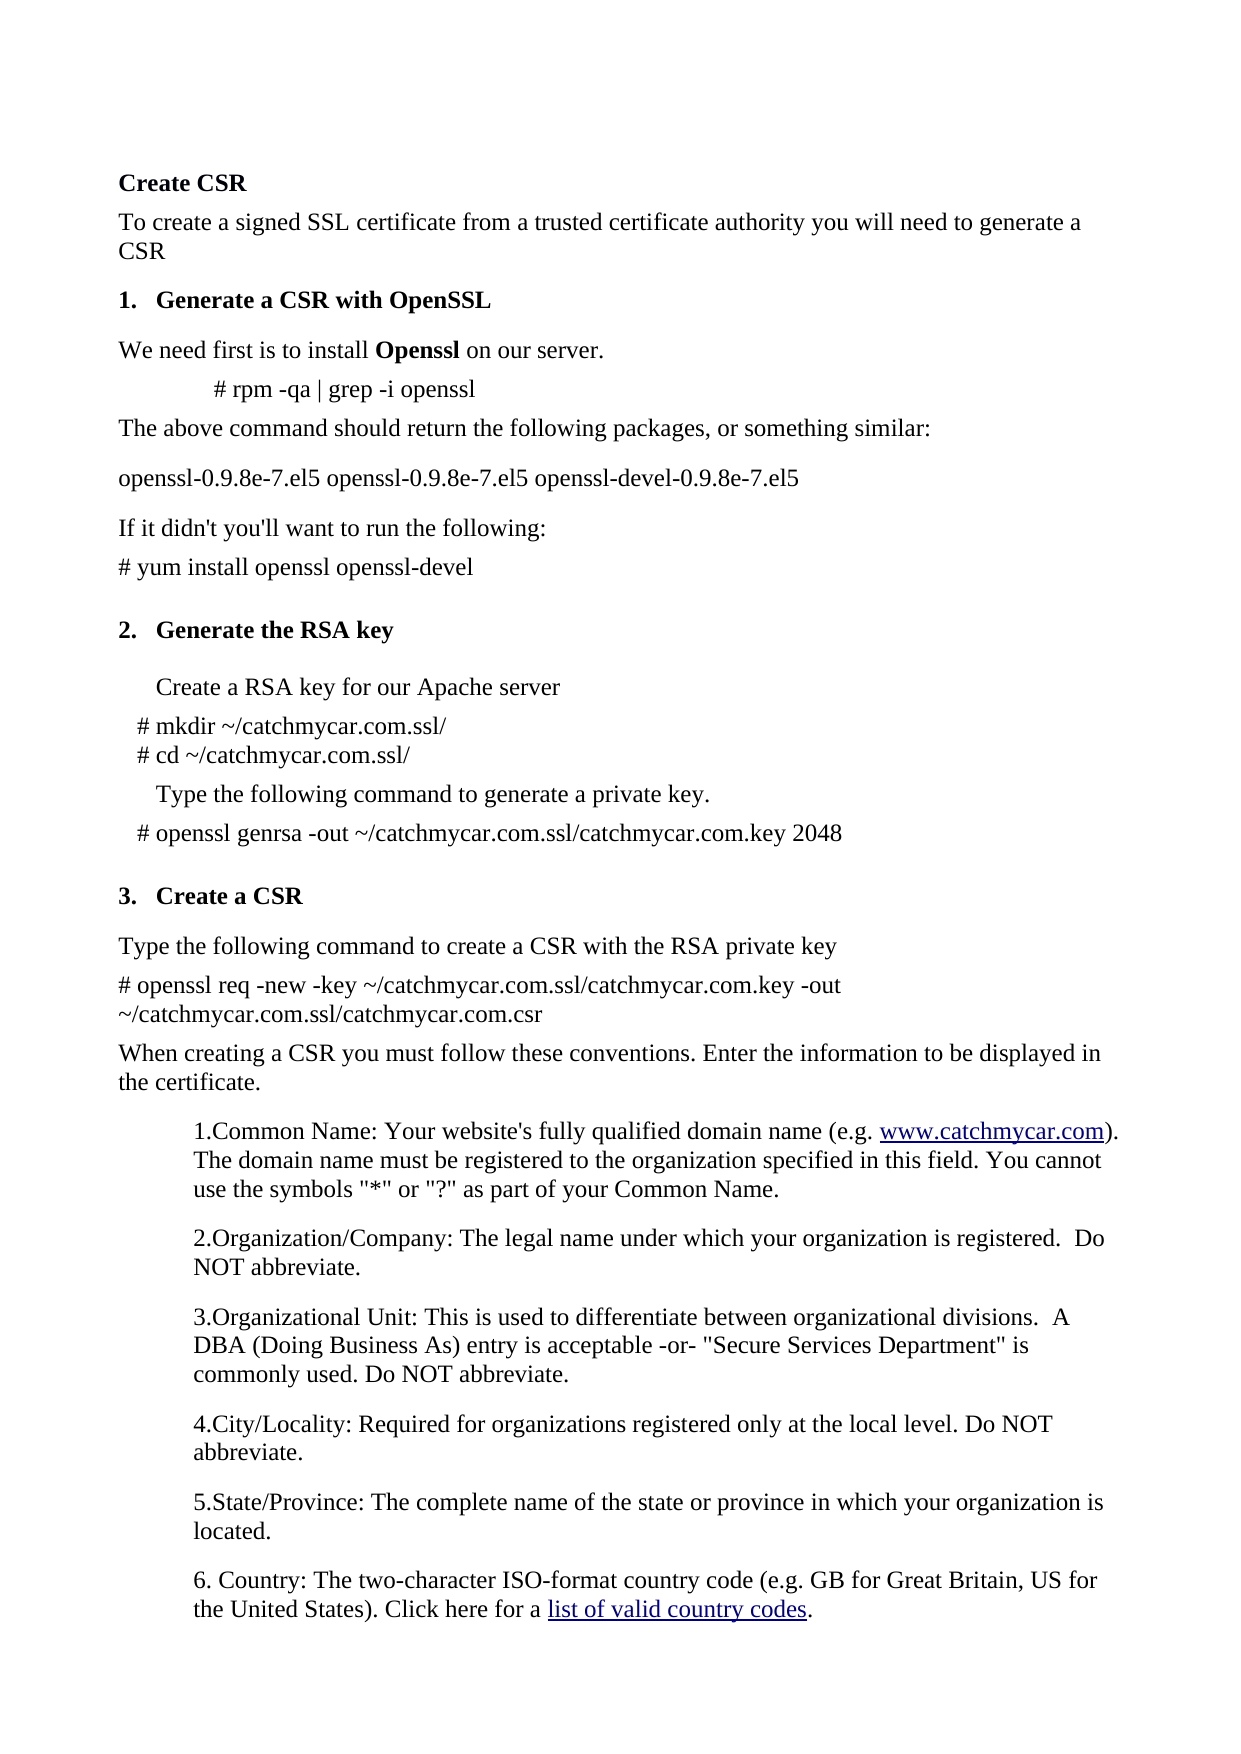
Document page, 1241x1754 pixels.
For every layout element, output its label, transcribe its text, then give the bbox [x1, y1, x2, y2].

text 1.Common Name: Your website's fully qualified domain name (e.g. www.catchmycar.com). The domain name must be registered to the organization specified in this field. You cannot use the symbols "*" or "?" as part of your Common Name. [193, 1116, 1122, 1202]
text 3.Organizational Unit: This is used to differentiate between organizational divisions. A DBA (Doing Business As) entry is acceptable -or- "Secure Services Department" is commonly used. Do NOT abbreviate. [193, 1302, 1122, 1388]
subtitle Create CSR [118, 168, 1122, 197]
text openssl-0.9.8e-7.el5 openssl-0.9.8e-7.el5 openssl-devel-0.9.8e-7.el5 [118, 463, 1122, 492]
text When creating a CSR you must follow these conventions. Enter the information to be displayed in the certificate. [118, 1038, 1122, 1095]
list Generate the RSA key [118, 615, 1122, 643]
text # mkdir ~/catchmycar.com.ssl/ [118, 711, 1122, 740]
text 2.Organization/Company: The legal name under which your organization is registered. Do NOT abbreviate. [193, 1223, 1122, 1281]
text 5.State/Province: The complete name of the state or province in which your organization is located. [193, 1487, 1122, 1544]
list Generate a CSR with OpenSSL [118, 286, 1122, 314]
text The above command should return the following packages, or something similar: [118, 413, 1122, 442]
list Type the following command to generate a private key. [156, 779, 1122, 808]
text # openssl req -new -key ~/catchmycar.com.ssl/catchmycar.com.key -out ~/catchmycar.com.ssl/catchmycar.com.csr [118, 970, 1122, 1027]
text 6. Country: The two-character ISO-format country code (e.g. GB for Great Britain, US for the United States). Click here for a list of valid country codes. [193, 1565, 1122, 1623]
text # rpm -qa | grep -i openssl [118, 374, 1122, 403]
text Type the following command to create a CSR with the RSA private key [118, 931, 1122, 959]
text If it didn't you'll want to run the following: [118, 513, 1122, 541]
text # openssl genrsa -out ~/catchmycar.com.ssl/catchmycar.com.key 2048 [118, 818, 1122, 847]
list Create a RSA key for our Apache server [156, 672, 1122, 701]
text # cd ~/catchmycar.com.ssl/ [118, 740, 1122, 769]
text We need first is to install Openssl on our server. [118, 335, 1122, 364]
list Create a CSR [118, 881, 1122, 910]
text 4.City/Locality: Required for organizations registered only at the local level. Do NOT abbreviate. [193, 1409, 1122, 1466]
text # yum install openssl openssl-devel [118, 552, 1122, 581]
text To create a signed SSL certificate from a trusted certificate authority you will need to generate a CSR [118, 207, 1122, 265]
